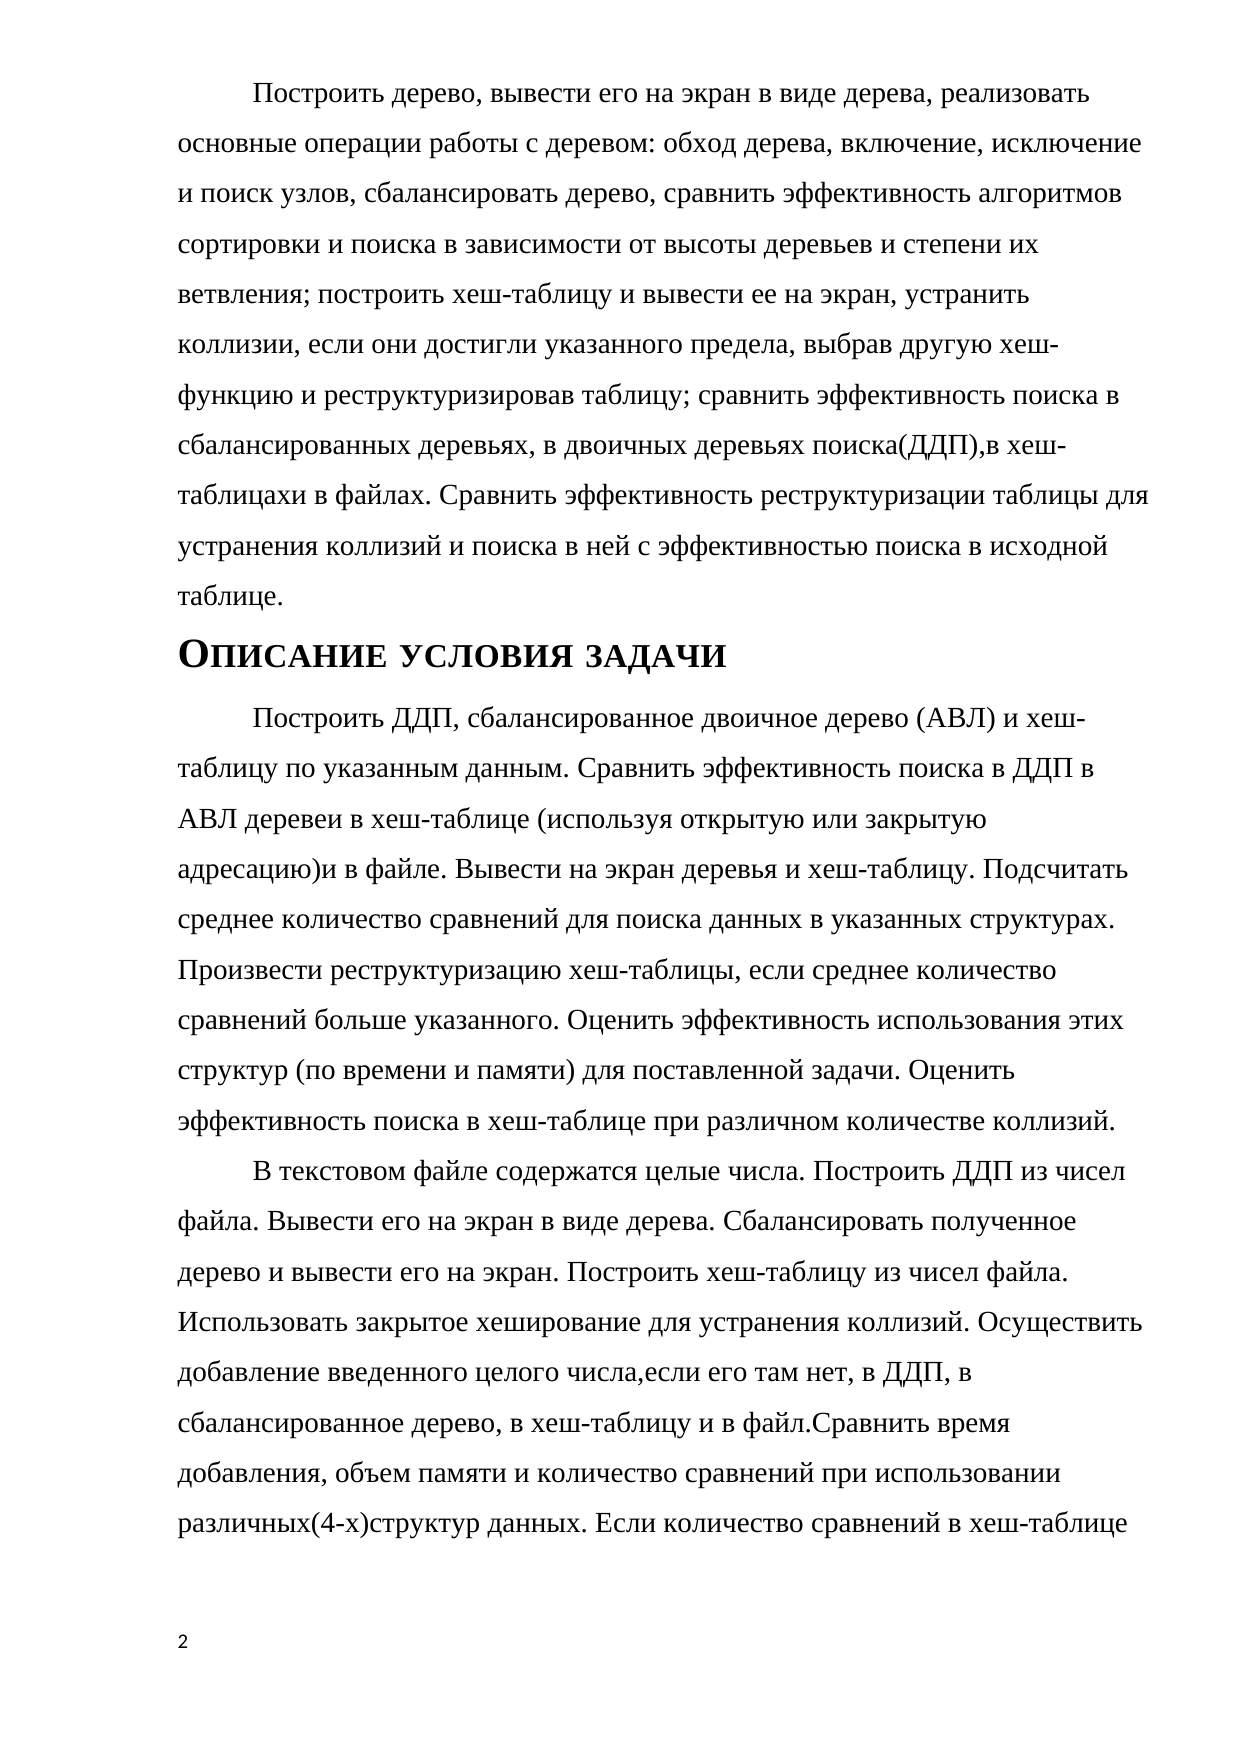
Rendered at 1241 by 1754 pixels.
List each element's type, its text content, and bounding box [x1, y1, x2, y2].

text Построить ДДП, сбалансированное двоичное дерево (АВЛ) и хеш-таблицу по указанным данным. Сравнить эффективность поиска в ДДП в АВЛ деревеи в хеш-таблице (используя открытую или закрытую адресацию)и в файле. Вывести на экран деревья и хеш-таблицу. Подсчитать среднее количество сравнений для поиска данных в указанных структурах. Произвести реструктуризацию хеш-таблицы, если среднее количество сравнений больше указанного. Оценить эффективность использования этих структур (по времени и памяти) для поставленной задачи. Оценить эффективность поиска в хеш-таблице при различном количестве коллизий. [177, 700, 1152, 1136]
text В текстовом файле содержатся целые числа. Построить ДДП из чисел файла. Вывести его на экран в виде дерева. Сбалансировать полученное дерево и вывести его на экран. Построить хеш-таблицу из чисел файла. Использовать закрытое хеширование для устранения коллизий. Осуществить добавление введенного целого числа,если его там нет, в ДДП, в сбалансированное дерево, в хеш-таблицу и в файл.Сравнить время добавления, объем памяти и количество сравнений при использовании различных(4-х)структур данных. Если количество сравнений в хеш-таблице [177, 1153, 1152, 1539]
text Построить дерево, вывести его на экран в виде дерева, реализовать основные операции работы с деревом: обход дерева, включение, исключение и поиск узлов, сбалансировать дерево, сравнить эффективность алгоритмов сортировки и поиска в зависимости от высоты деревьев и степени их ветвления; построить хеш-таблицу и вывести ее на экран, устранить коллизии, если они достигли указанного предела, выбрав другую хеш-функцию и реструктуризировав таблицу; сравнить эффективность поиска в сбалансированных деревьях, в двоичных деревьях поиска(ДДП),в хеш-таблицахи в файлах. Сравнить эффективность реструктуризации таблицы для устранения коллизий и поиска в ней с эффективностью поиска в исходной таблице. [177, 75, 1152, 612]
subtitle Описание условия задачи [177, 628, 1152, 676]
